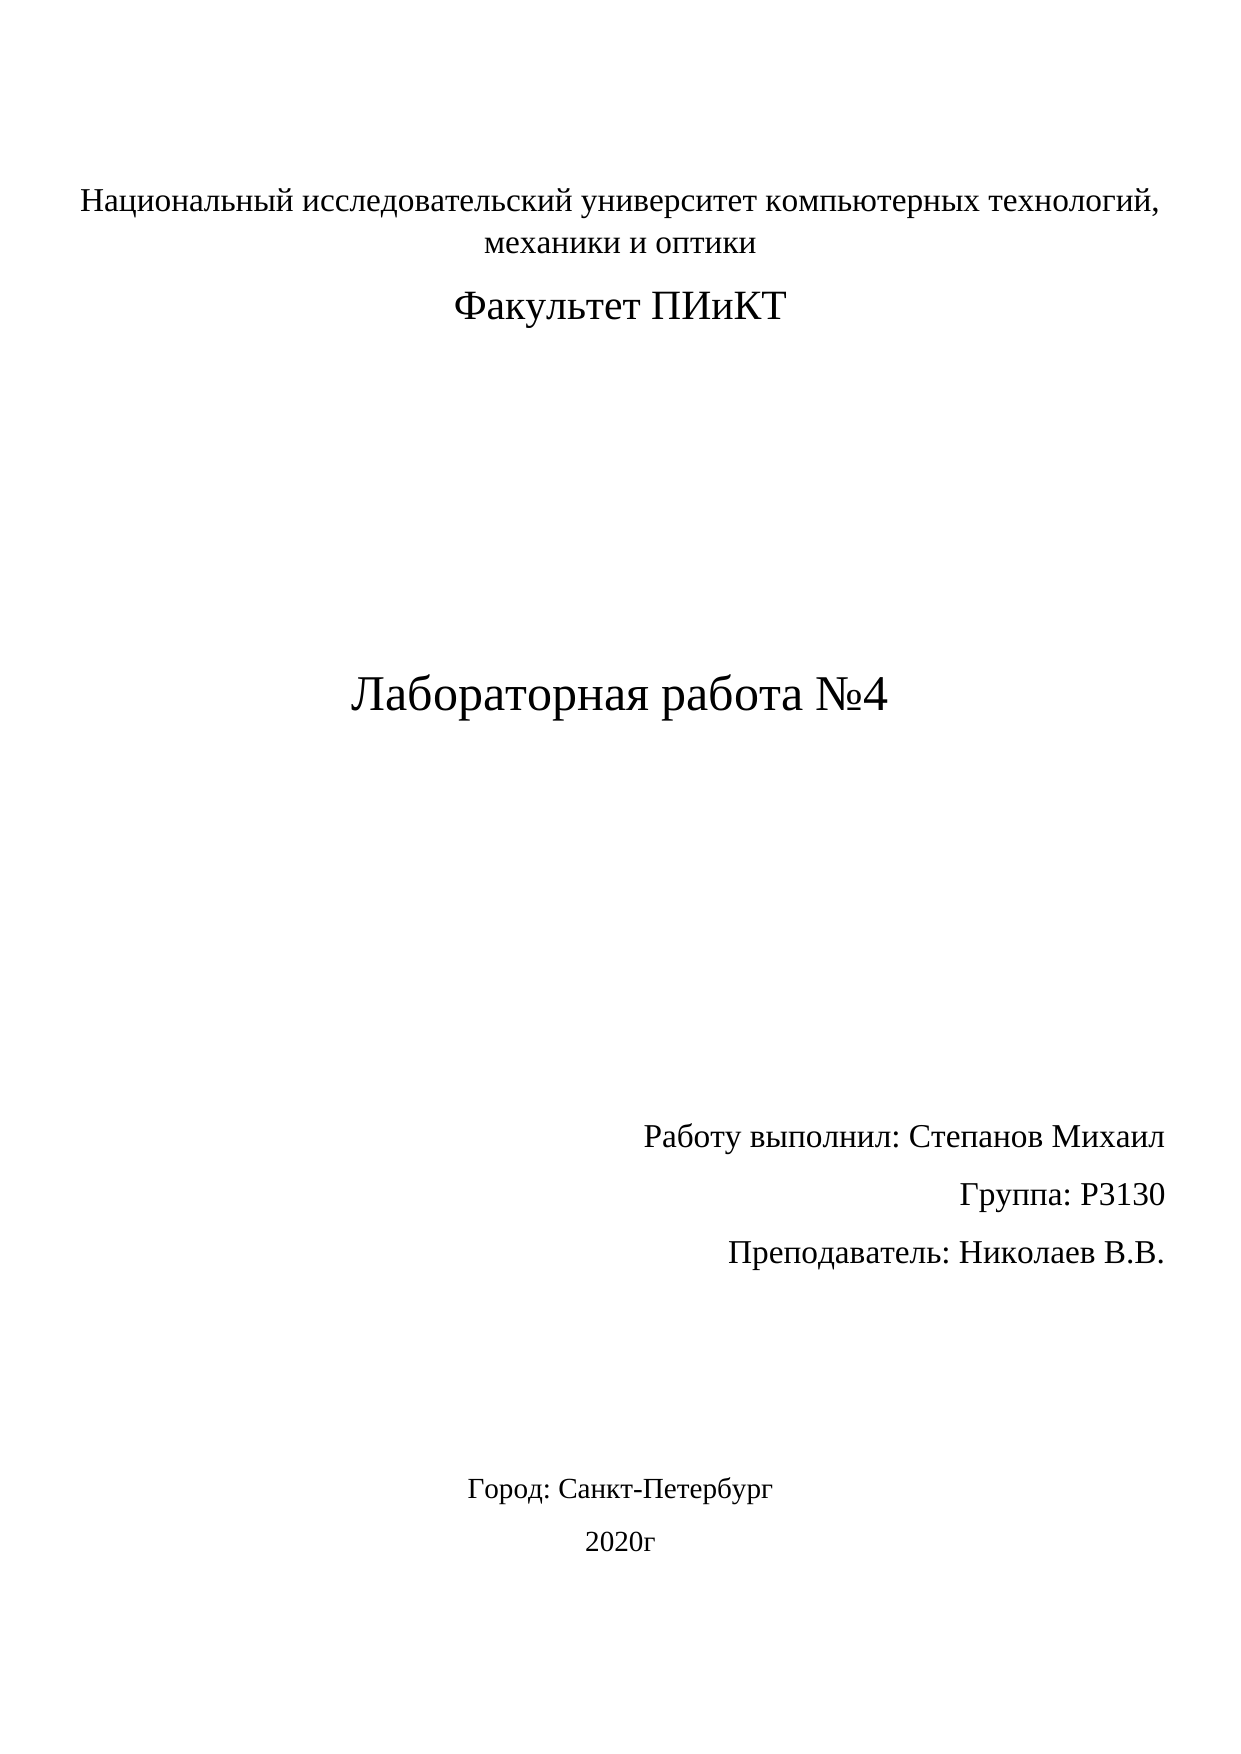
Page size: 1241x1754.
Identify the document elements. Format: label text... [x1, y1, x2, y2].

text Группа: P3130 [75, 1175, 1165, 1213]
text 2020г [75, 1524, 1165, 1557]
text Город: Санкт-Петербург [75, 1471, 1165, 1505]
text Факультет ПИиКТ [75, 280, 1165, 328]
text Лабораторная работа №4 [75, 664, 1165, 722]
text Преподаватель: Николаев В.В. [75, 1233, 1165, 1271]
text Национальный исследовательский университет компьютерных технологий, механики и оптики [75, 181, 1165, 260]
text Работу выполнил: Степанов Михаил [75, 1117, 1165, 1155]
